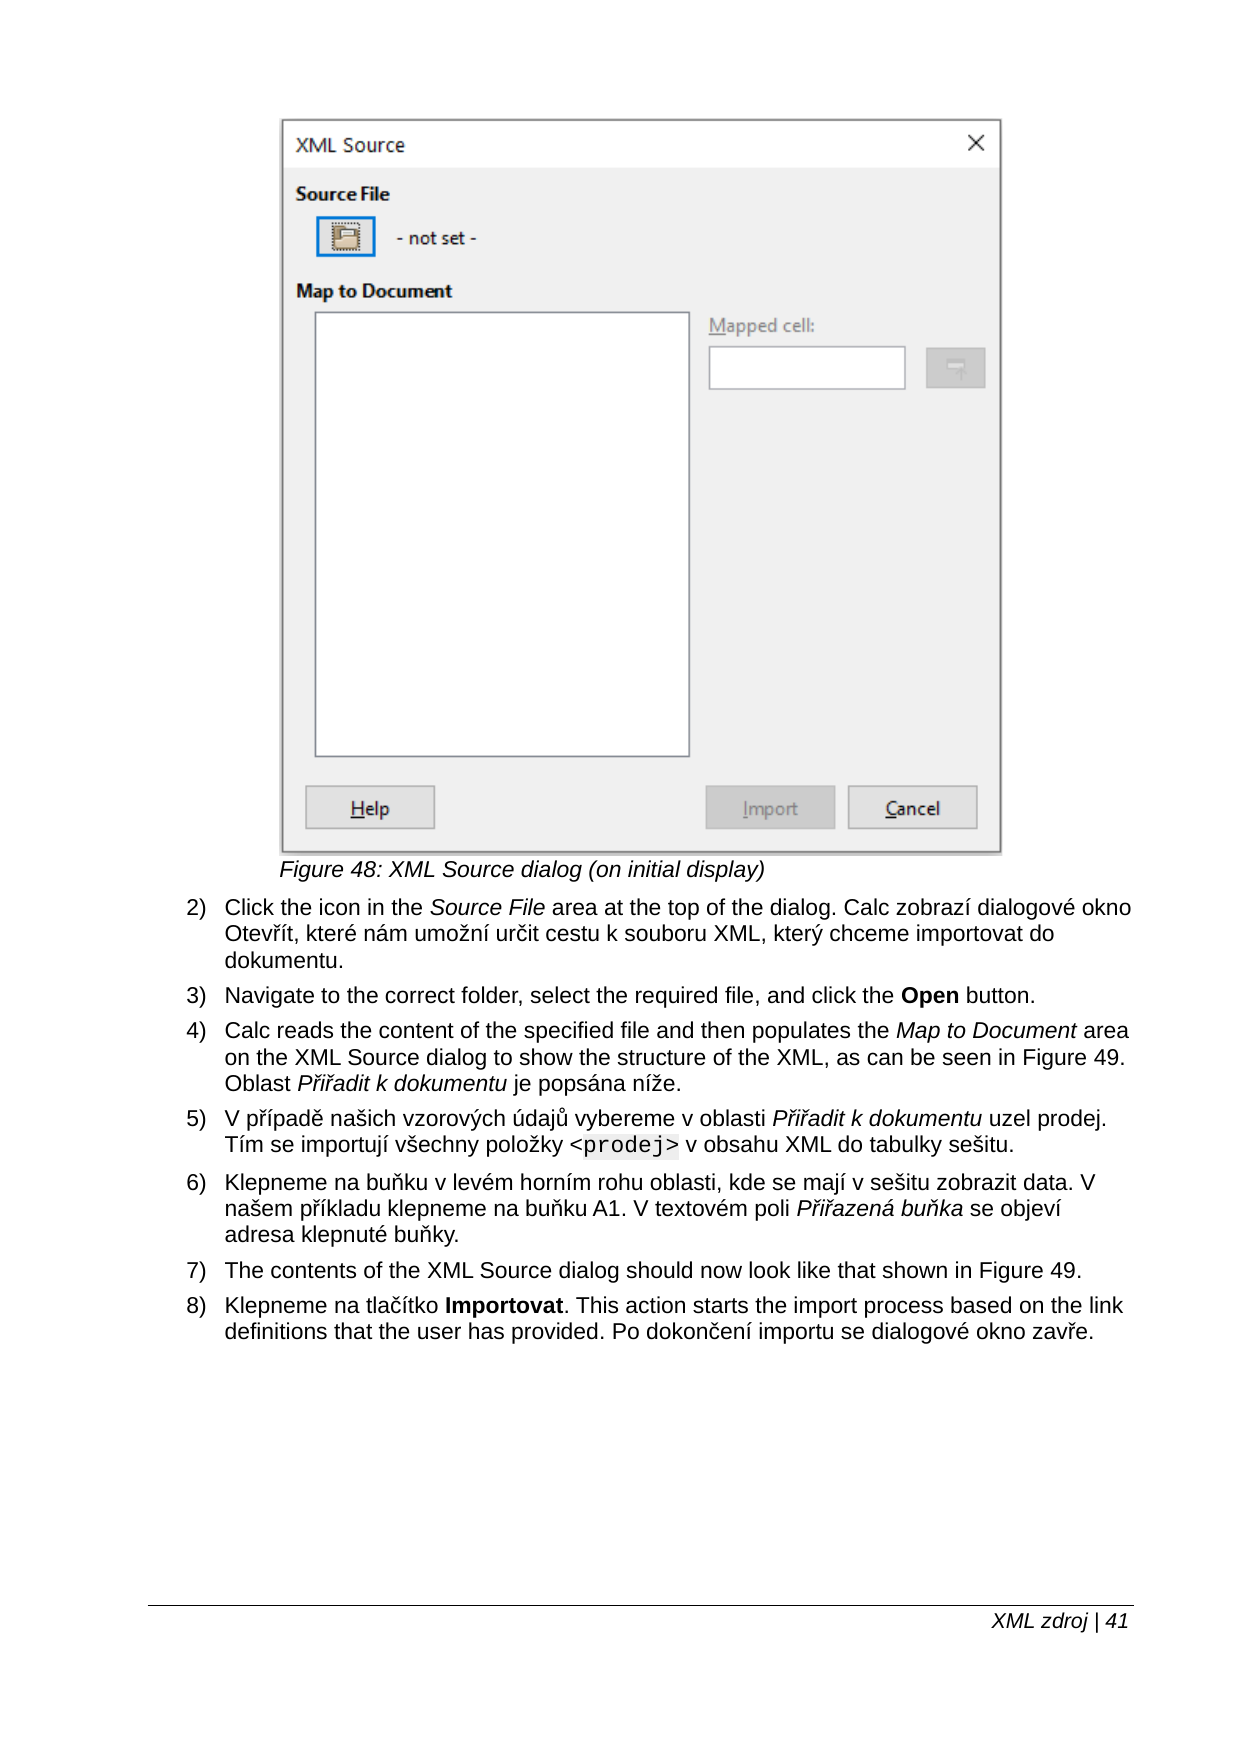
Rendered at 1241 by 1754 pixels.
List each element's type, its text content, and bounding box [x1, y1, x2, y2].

list The contents of the XML Source dialog should now look like that shown in Figure 49. [207, 1257, 1134, 1283]
picture [279, 118, 1003, 856]
list Click the icon in the Source File area at the top of the dialog. Calc zobrazí dialogové okno Otevřít, které nám umožní určit cestu k souboru XML, který chceme importovat do dokumentu. [207, 894, 1134, 973]
list Klepneme na buňku v levém horním rohu oblasti, kde se mají v sešitu zobrazit data. V našem příkladu klepneme na buňku A1. V textovém poli Přiřazená buňka se objeví adresa klepnuté buňky. [207, 1169, 1134, 1248]
list V případě našich vzorových údajů vybereme v oblasti Přiřadit k dokumentu uzel prodej. Tím se importují všechny položky <prodej> v obsahu XML do tabulky sešitu. [207, 1105, 1134, 1160]
text Figure 48: XML Source dialog (on initial display) [279, 856, 1002, 882]
list Klepneme na tlačítko Importovat. This action starts the import process based on the link definitions that the user has provided. Po dokončení importu se dialogové okno zavře. [207, 1292, 1134, 1344]
list Navigate to the correct folder, select the required file, and click the Open button. [207, 982, 1134, 1008]
list Calc reads the content of the specified file and then populates the Map to Document area on the XML Source dialog to show the structure of the XML, as can be seen in Figure 49. Oblast Přiřadit k dokumentu je popsána níže. [207, 1017, 1134, 1096]
